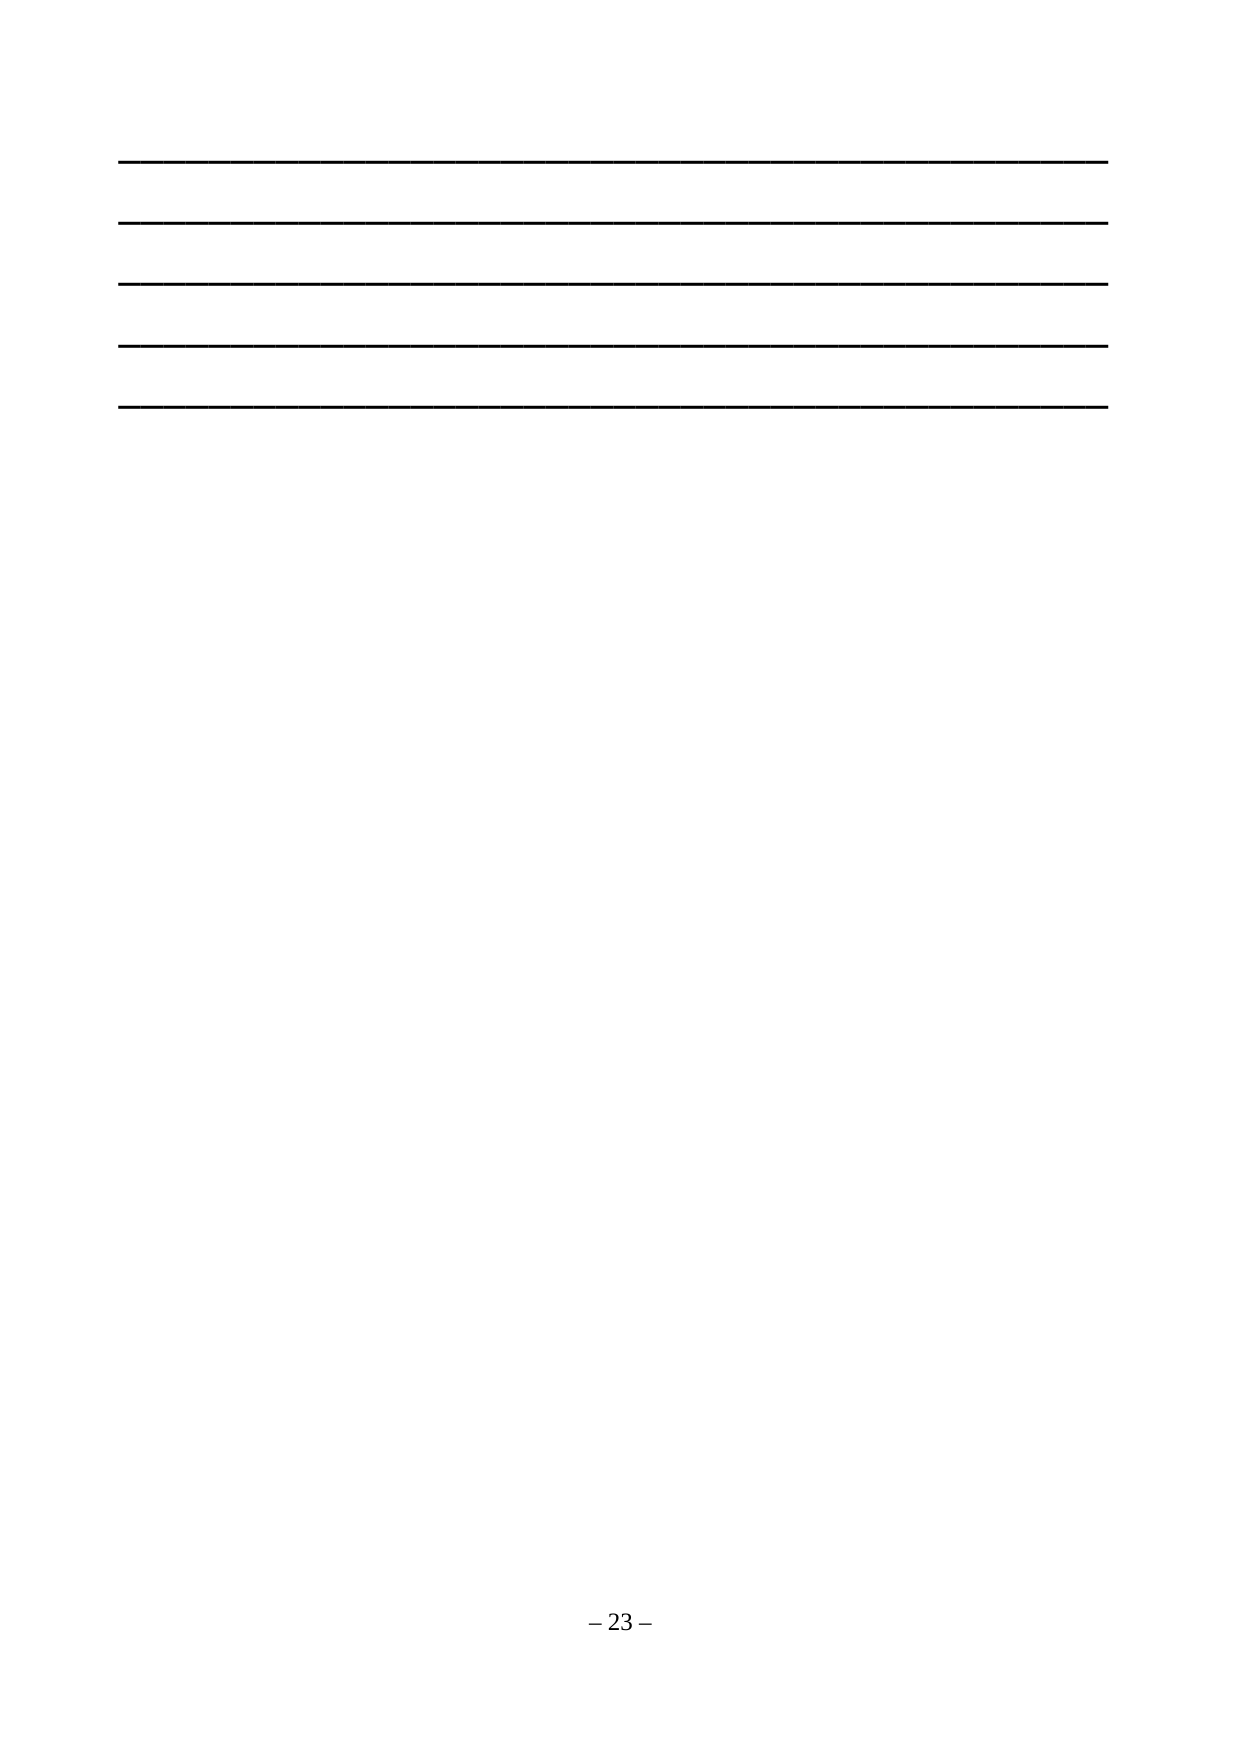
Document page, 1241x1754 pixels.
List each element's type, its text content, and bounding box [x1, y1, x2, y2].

text ________________________________________________________________________________________________________________________________________________________________________________________________________________________________________________________________________________________________________________________________________________________________________________________________________________________________________________________________________________________________________________________________________________________________________________________________________________________________________________________________________________________________________________________________________________________________________________________________________________________________________________________________________________________________________________________________________________________________________________________________________________________________________________________________________________________________________________________________________________________________________________________________________________________________________________________________________________ [118, 118, 1122, 414]
